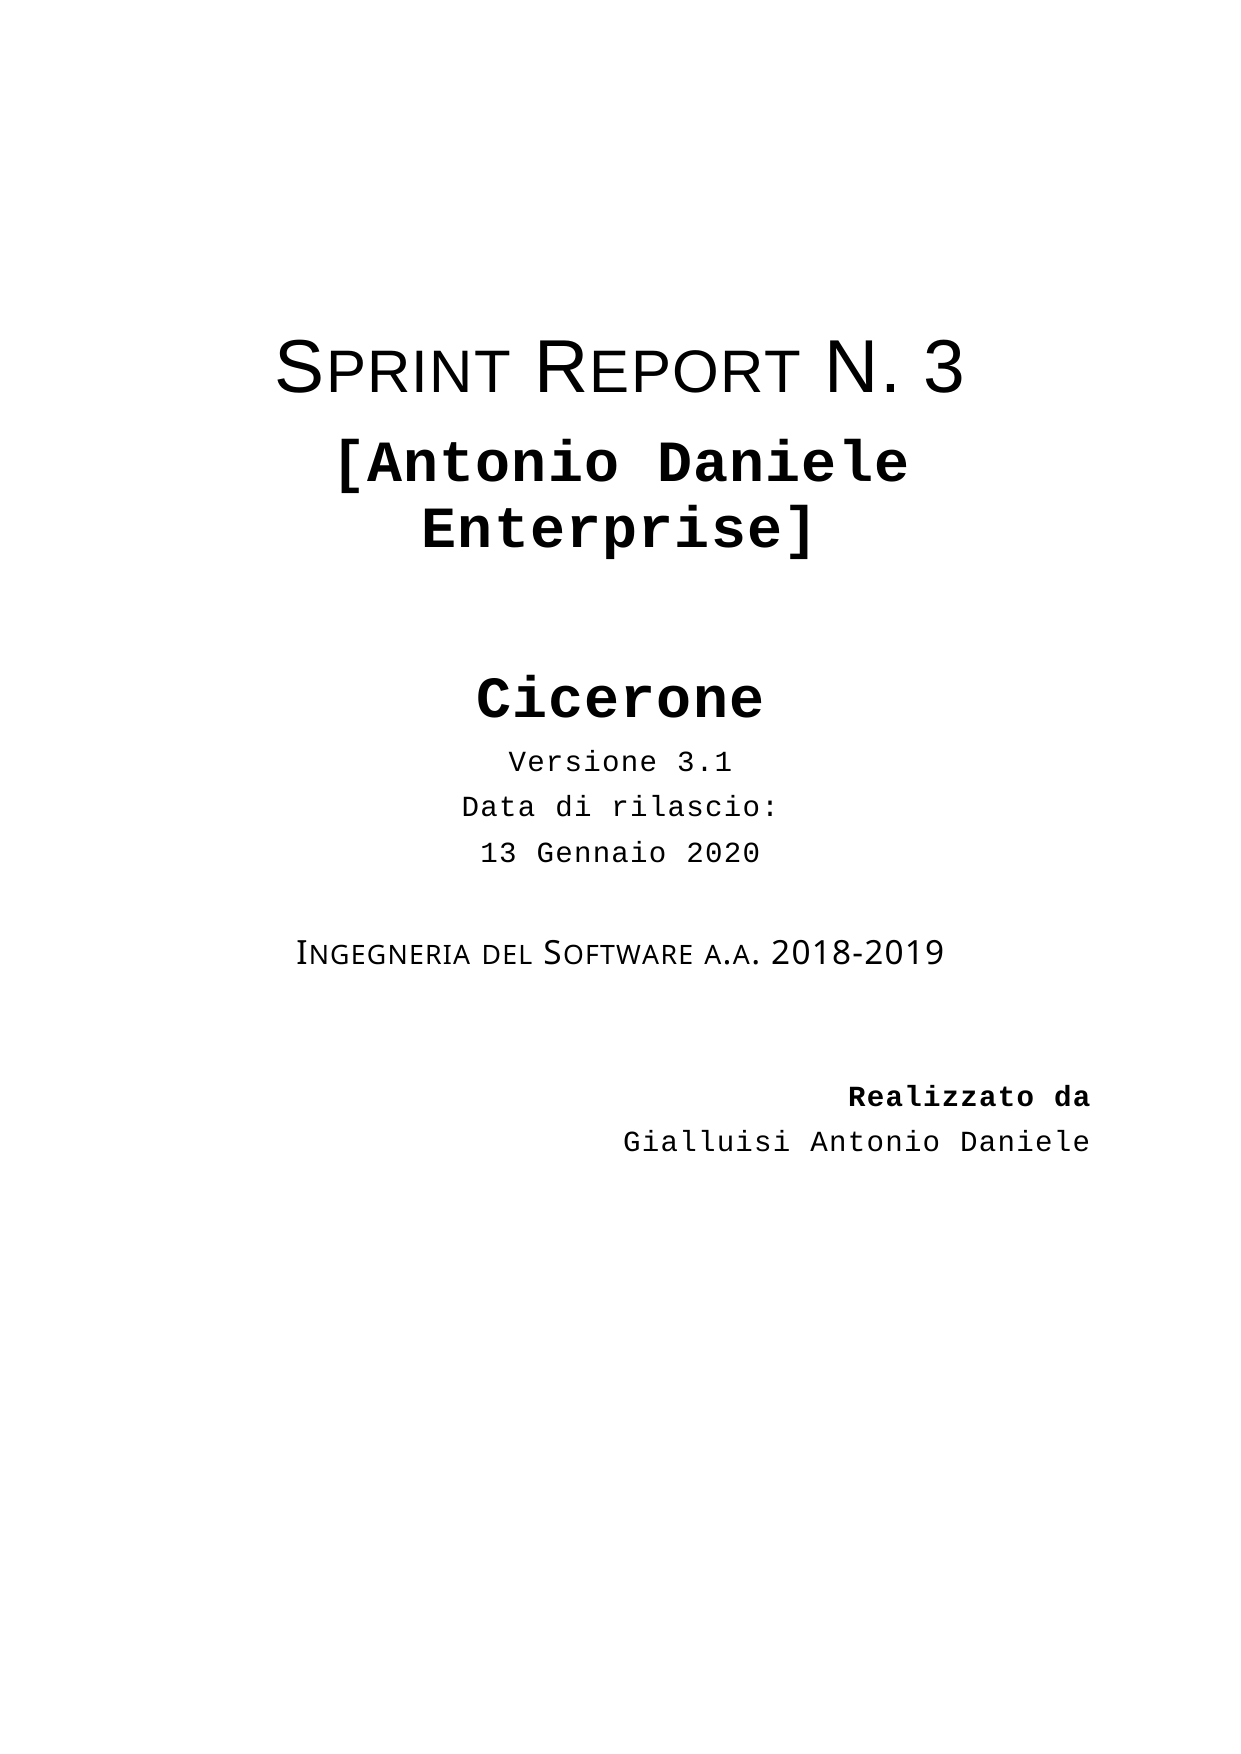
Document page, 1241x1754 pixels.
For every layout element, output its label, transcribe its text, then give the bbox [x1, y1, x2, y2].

text Gialluisi Antonio Daniele [150, 1127, 1090, 1161]
text [Antonio Daniele Enterprise] [150, 433, 1090, 565]
text Ingegneria del Software a.a. 2018-2019 [150, 929, 1090, 974]
text Versione 3.1 [150, 747, 1090, 780]
text Cicerone [150, 668, 1090, 734]
text Data di rilascio: [150, 792, 1090, 826]
text Realizzato da [150, 1082, 1090, 1115]
text Sprint Report N. 3 [150, 322, 1090, 408]
text 13 Gennaio 2020 [150, 838, 1090, 871]
